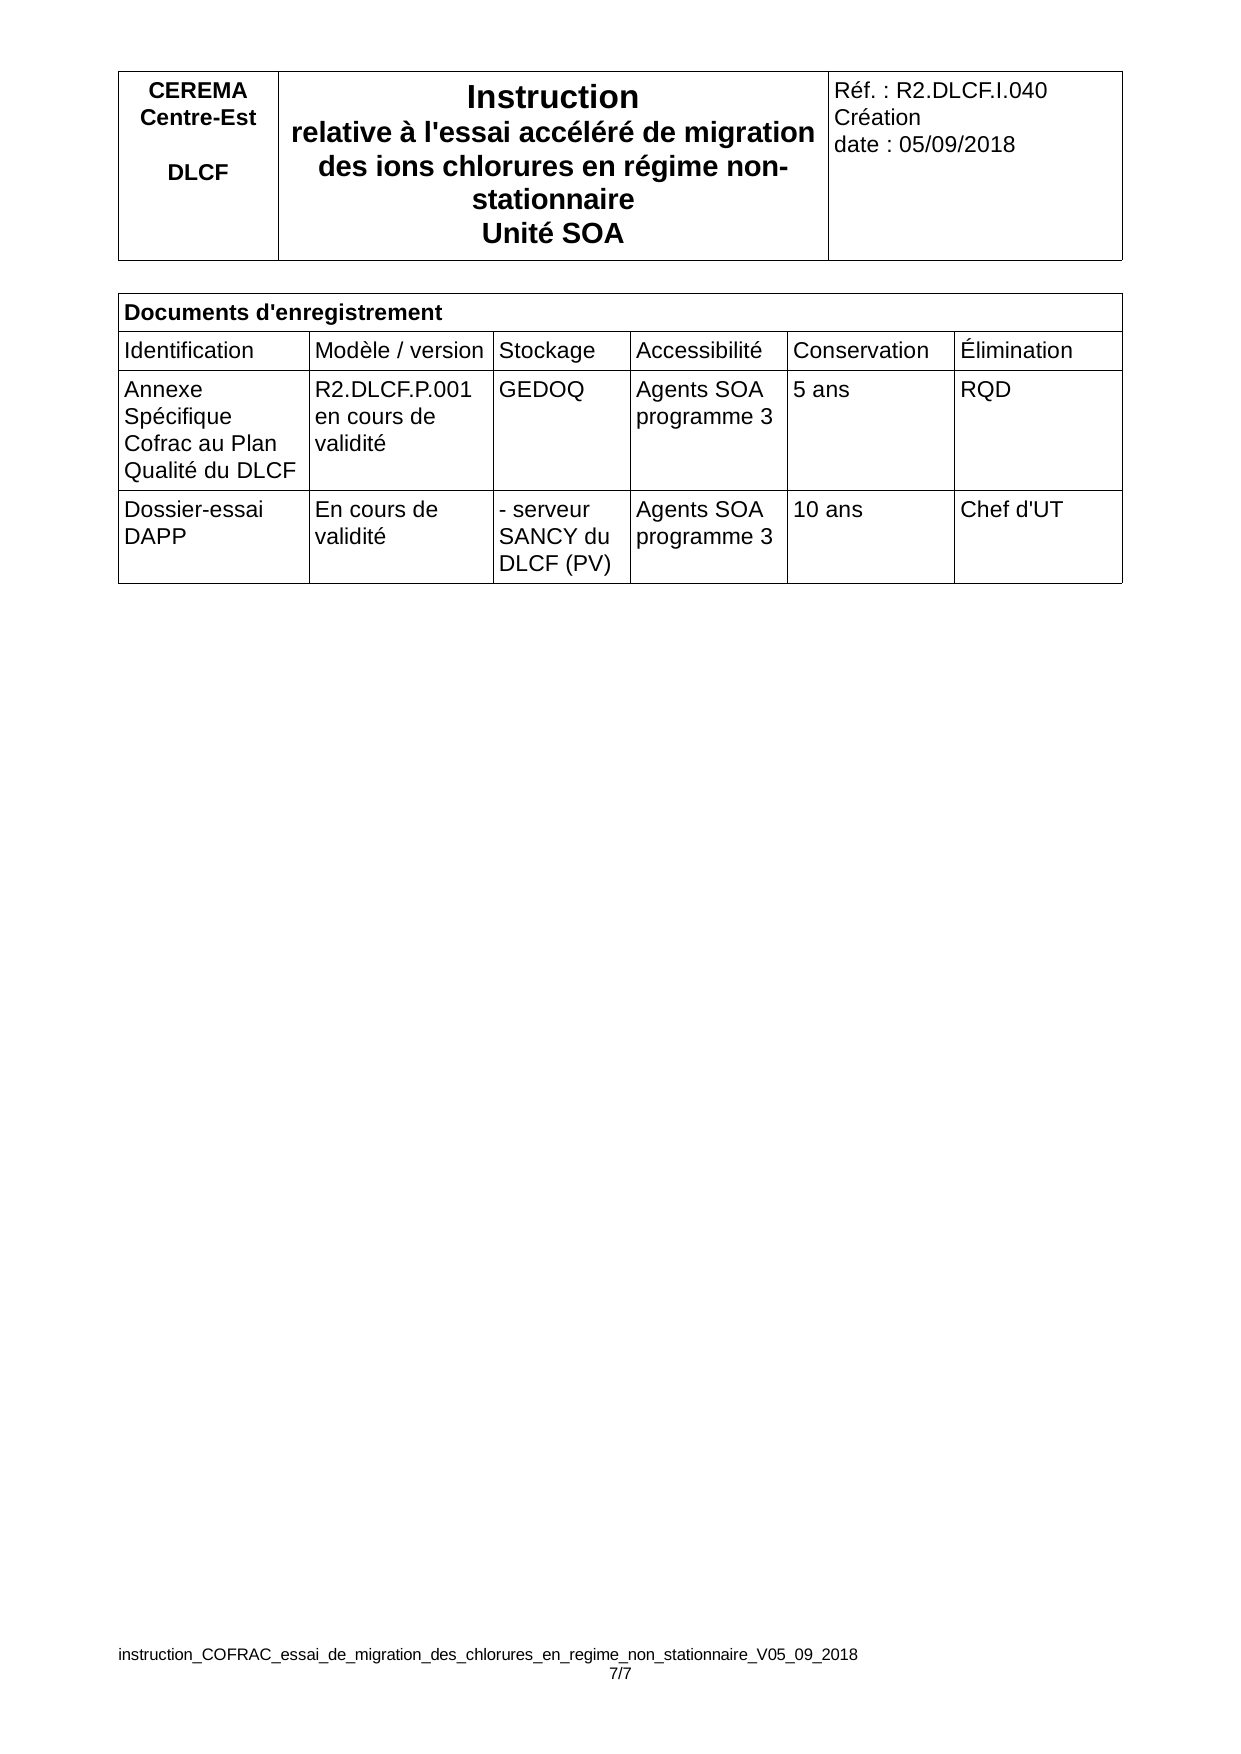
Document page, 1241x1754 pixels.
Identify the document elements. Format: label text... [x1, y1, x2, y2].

table_cell Conservation [788, 332, 954, 370]
table_cell Stockage [494, 332, 630, 370]
table_header Documents d'enregistrement [119, 294, 1122, 331]
table_cell Agents SOA programme 3 [631, 491, 787, 582]
table_cell Élimination [955, 332, 1122, 370]
table_cell RQD [955, 371, 1122, 489]
table_cell Modèle / version [310, 332, 493, 370]
table_cell En cours de validité [310, 491, 493, 582]
table_cell Accessibilité [631, 332, 787, 370]
table_cell 5 ans [788, 371, 954, 489]
table_cell Annexe Spécifique Cofrac au Plan Qualité du DLCF [119, 371, 309, 489]
table_cell GEDOQ [494, 371, 630, 489]
table_cell Chef d'UT [955, 491, 1122, 582]
table_cell Identification [119, 332, 309, 370]
table_cell R2.DLCF.P.001 en cours de validité [310, 371, 493, 489]
table_cell Dossier-essai DAPP [119, 491, 309, 582]
table_cell - serveur SANCY du DLCF (PV) [494, 491, 630, 582]
table_cell Agents SOA programme 3 [631, 371, 787, 489]
table_cell 10 ans [788, 491, 954, 582]
